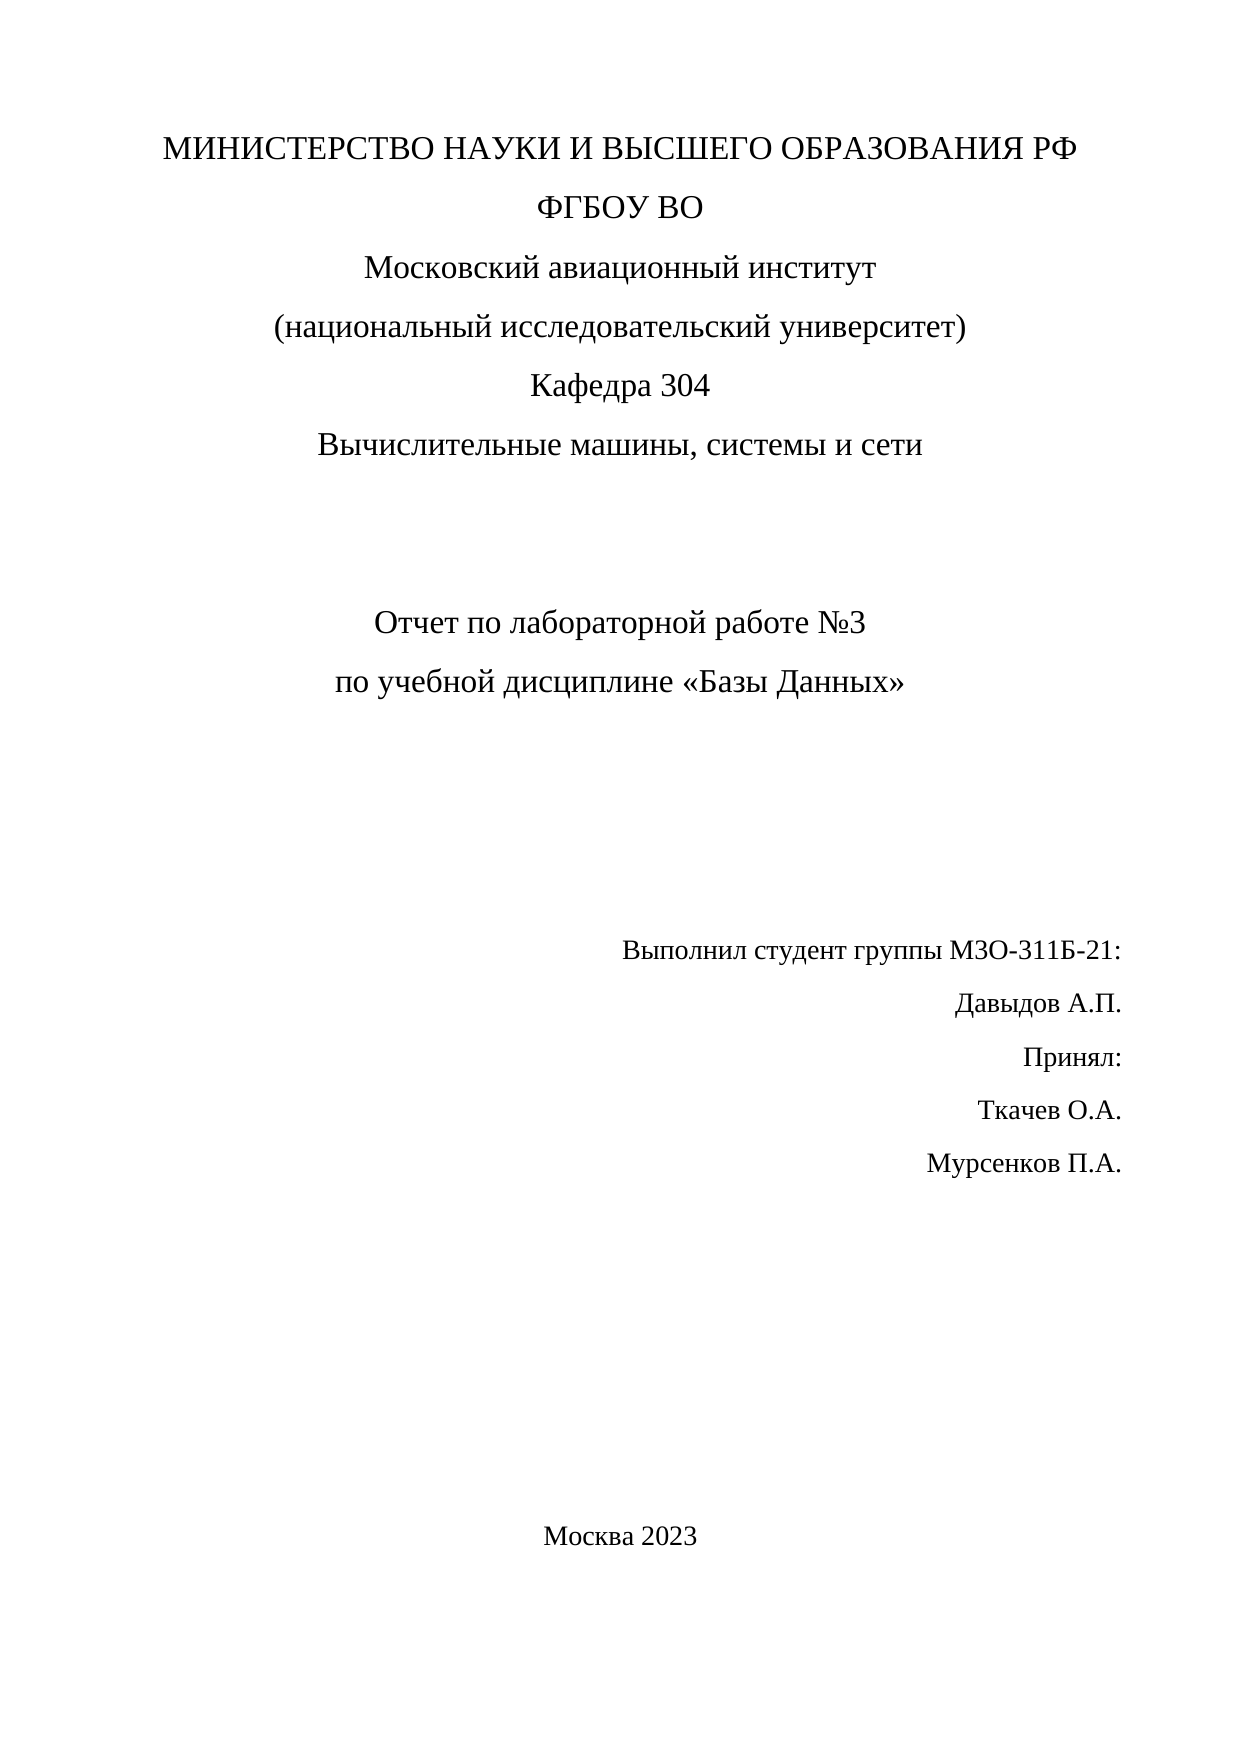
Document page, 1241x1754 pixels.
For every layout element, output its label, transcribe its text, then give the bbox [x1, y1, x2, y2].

text (национальный исследовательский университет) [118, 306, 1122, 344]
text Мурсенков П.А. [118, 1146, 1122, 1178]
text Давыдов А.П. [487, 986, 1122, 1019]
text Кафедра 304 [118, 365, 1122, 403]
text по учебной дисциплине «Базы Данных» [118, 661, 1122, 699]
text Московский авиационный институт [118, 247, 1122, 285]
text Отчет по лабораторной работе №3 [118, 602, 1122, 640]
text ФГБОУ ВО [118, 188, 1122, 226]
text МИНИСТЕРСТВО НАУКИ И ВЫСШЕГО ОБРАЗОВАНИЯ РФ [118, 128, 1122, 167]
text Ткачев О.А. [118, 1093, 1122, 1125]
text Принял: [118, 1039, 1122, 1072]
text Вычислительные машины, системы и сети [118, 424, 1122, 463]
text Москва 2023 [118, 1519, 1122, 1551]
text Выполнил студент группы М3О-311Б-21: [487, 933, 1122, 966]
